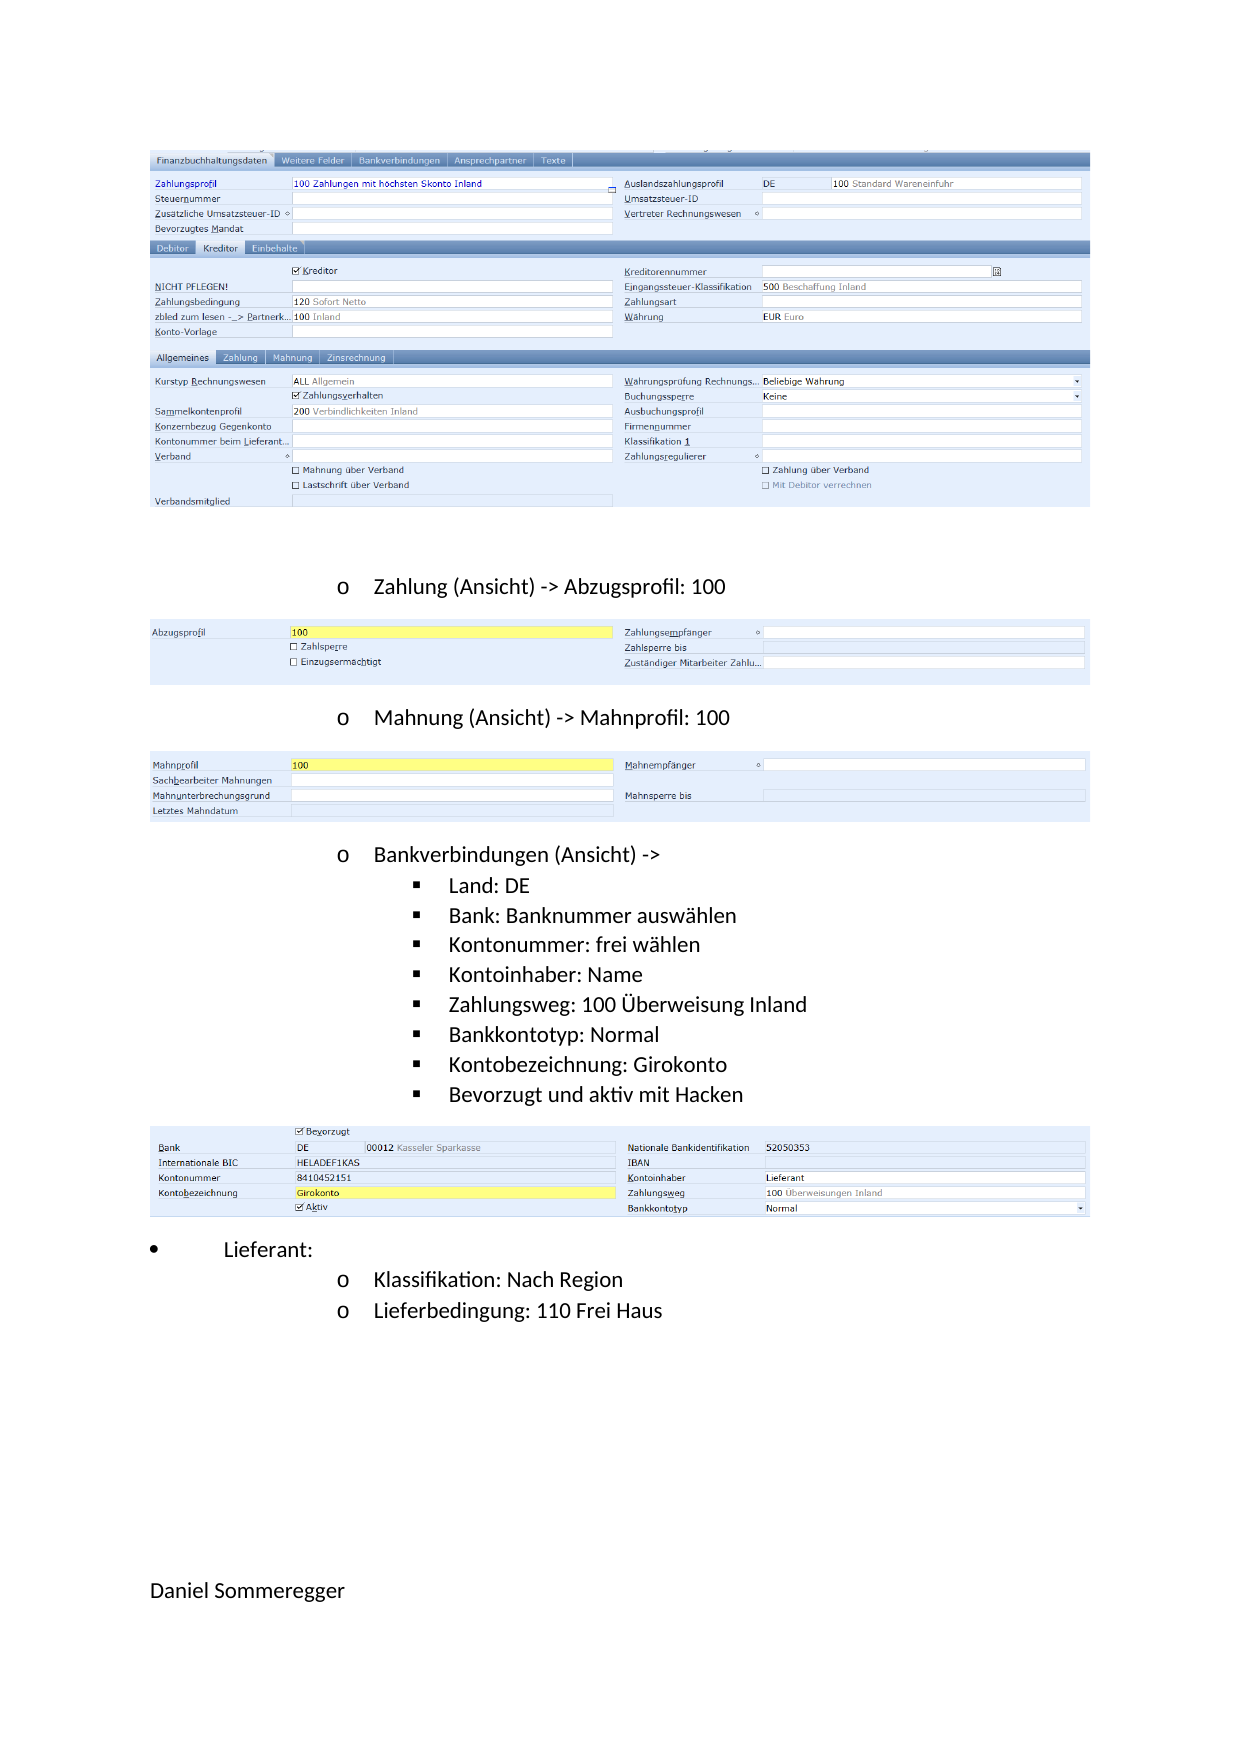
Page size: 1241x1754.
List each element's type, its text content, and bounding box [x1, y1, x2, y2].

list Bevorzugt und aktiv mit Hacken [411, 1080, 1090, 1108]
picture [150, 619, 1091, 685]
list Bankverbindungen (Ansicht) -> [336, 840, 1090, 869]
list Kontonummer: frei wählen [411, 931, 1090, 959]
list Bankkontotyp: Normal [411, 1020, 1090, 1048]
list Land: DE [411, 871, 1090, 899]
list Kontoinhaber: Name [411, 961, 1090, 988]
picture [150, 1126, 1091, 1217]
picture [150, 751, 1091, 822]
list Mahnung (Ansicht) -> Mahnprofil: 100 [336, 703, 1090, 733]
list Lieferant: [150, 1235, 1090, 1263]
list Klassifikation: Nach Region [336, 1265, 1090, 1294]
picture [150, 150, 1091, 507]
list Bank: Banknummer auswählen [411, 901, 1090, 929]
list Zahlung (Ansicht) -> Abzugsprofil: 100 [336, 572, 1090, 601]
list Zahlungsweg: 100 Überweisung Inland [411, 990, 1090, 1018]
list Lieferbedingung: 110 Frei Haus [336, 1296, 1090, 1325]
list Kontobezeichnung: Girokonto [411, 1050, 1090, 1078]
